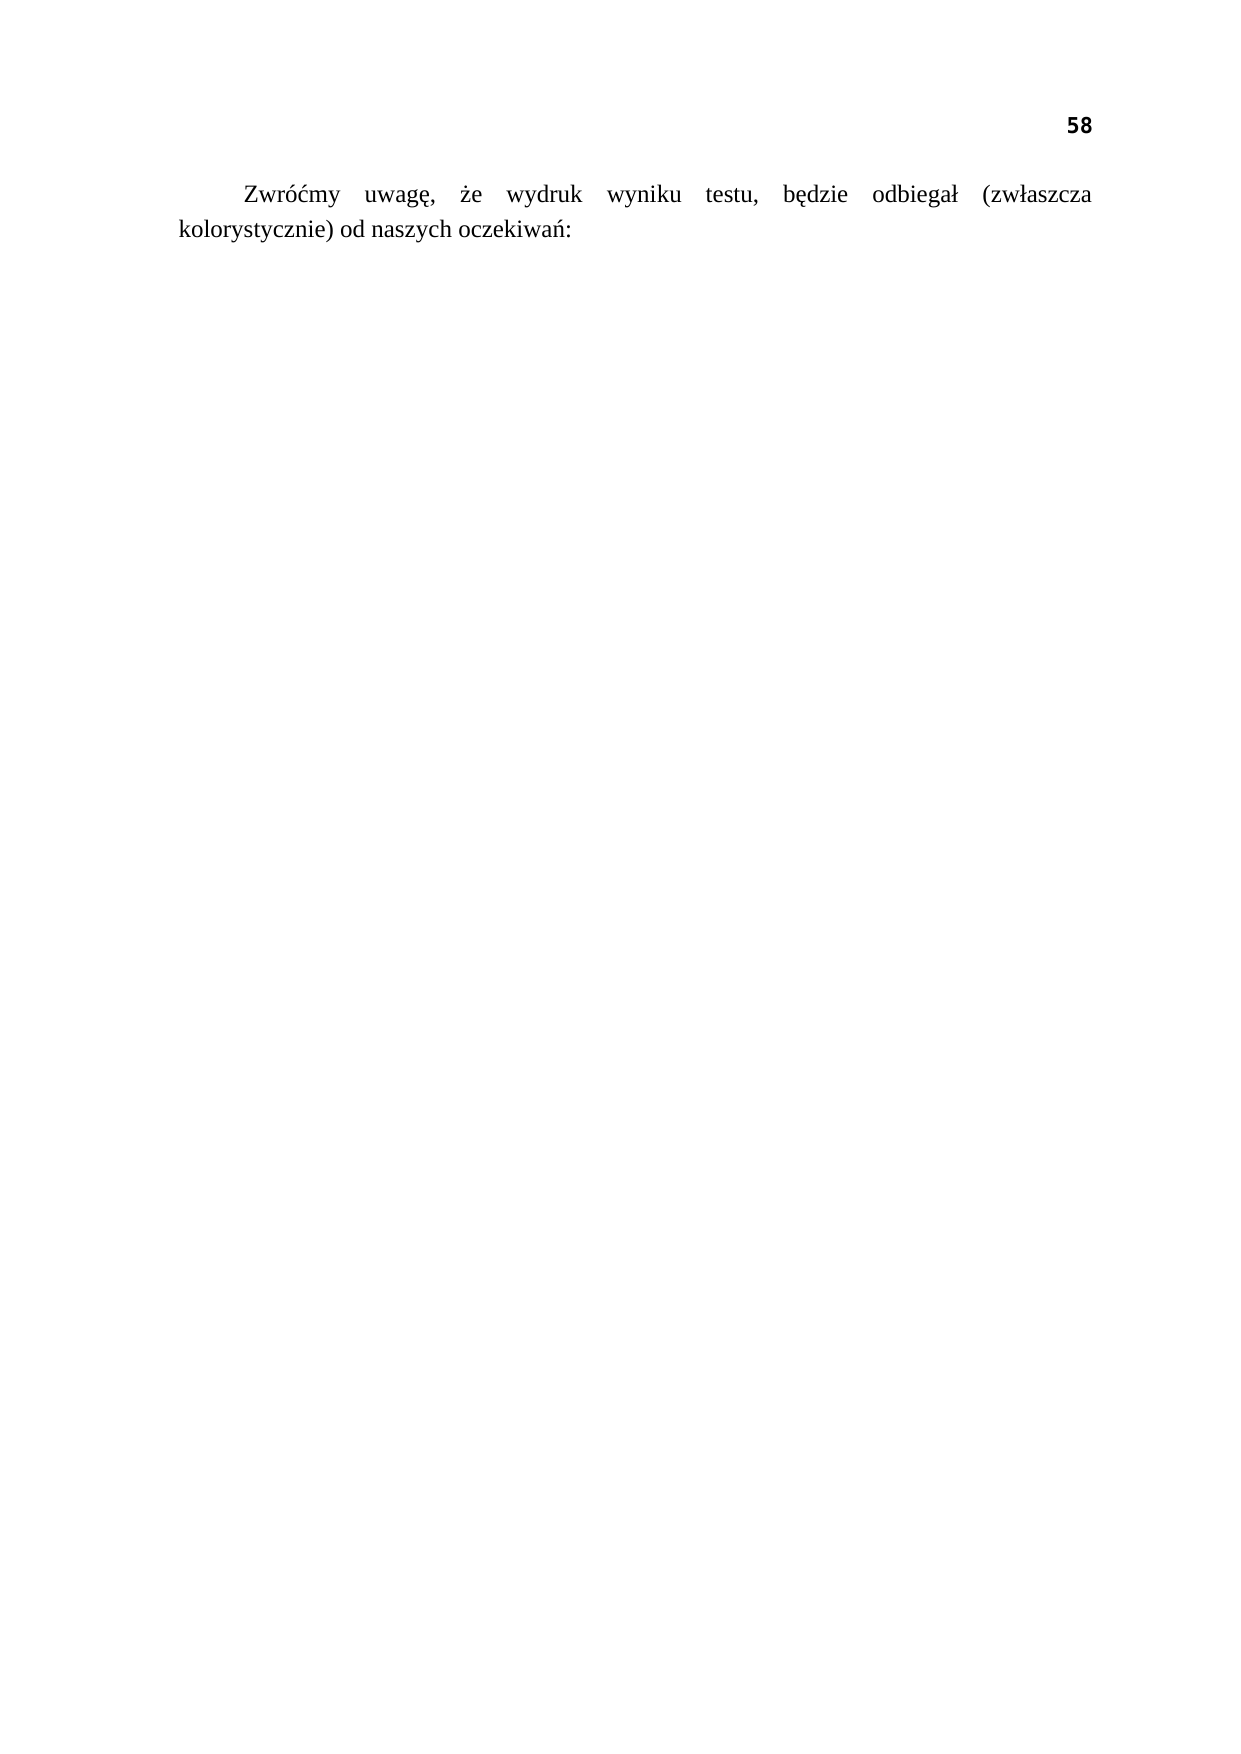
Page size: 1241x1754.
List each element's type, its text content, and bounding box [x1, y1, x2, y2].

text Zwróćmy uwagę, że wydruk wyniku testu, będzie odbiegał (zwłaszcza kolorystycznie) od naszych oczekiwań: [178, 174, 1093, 245]
